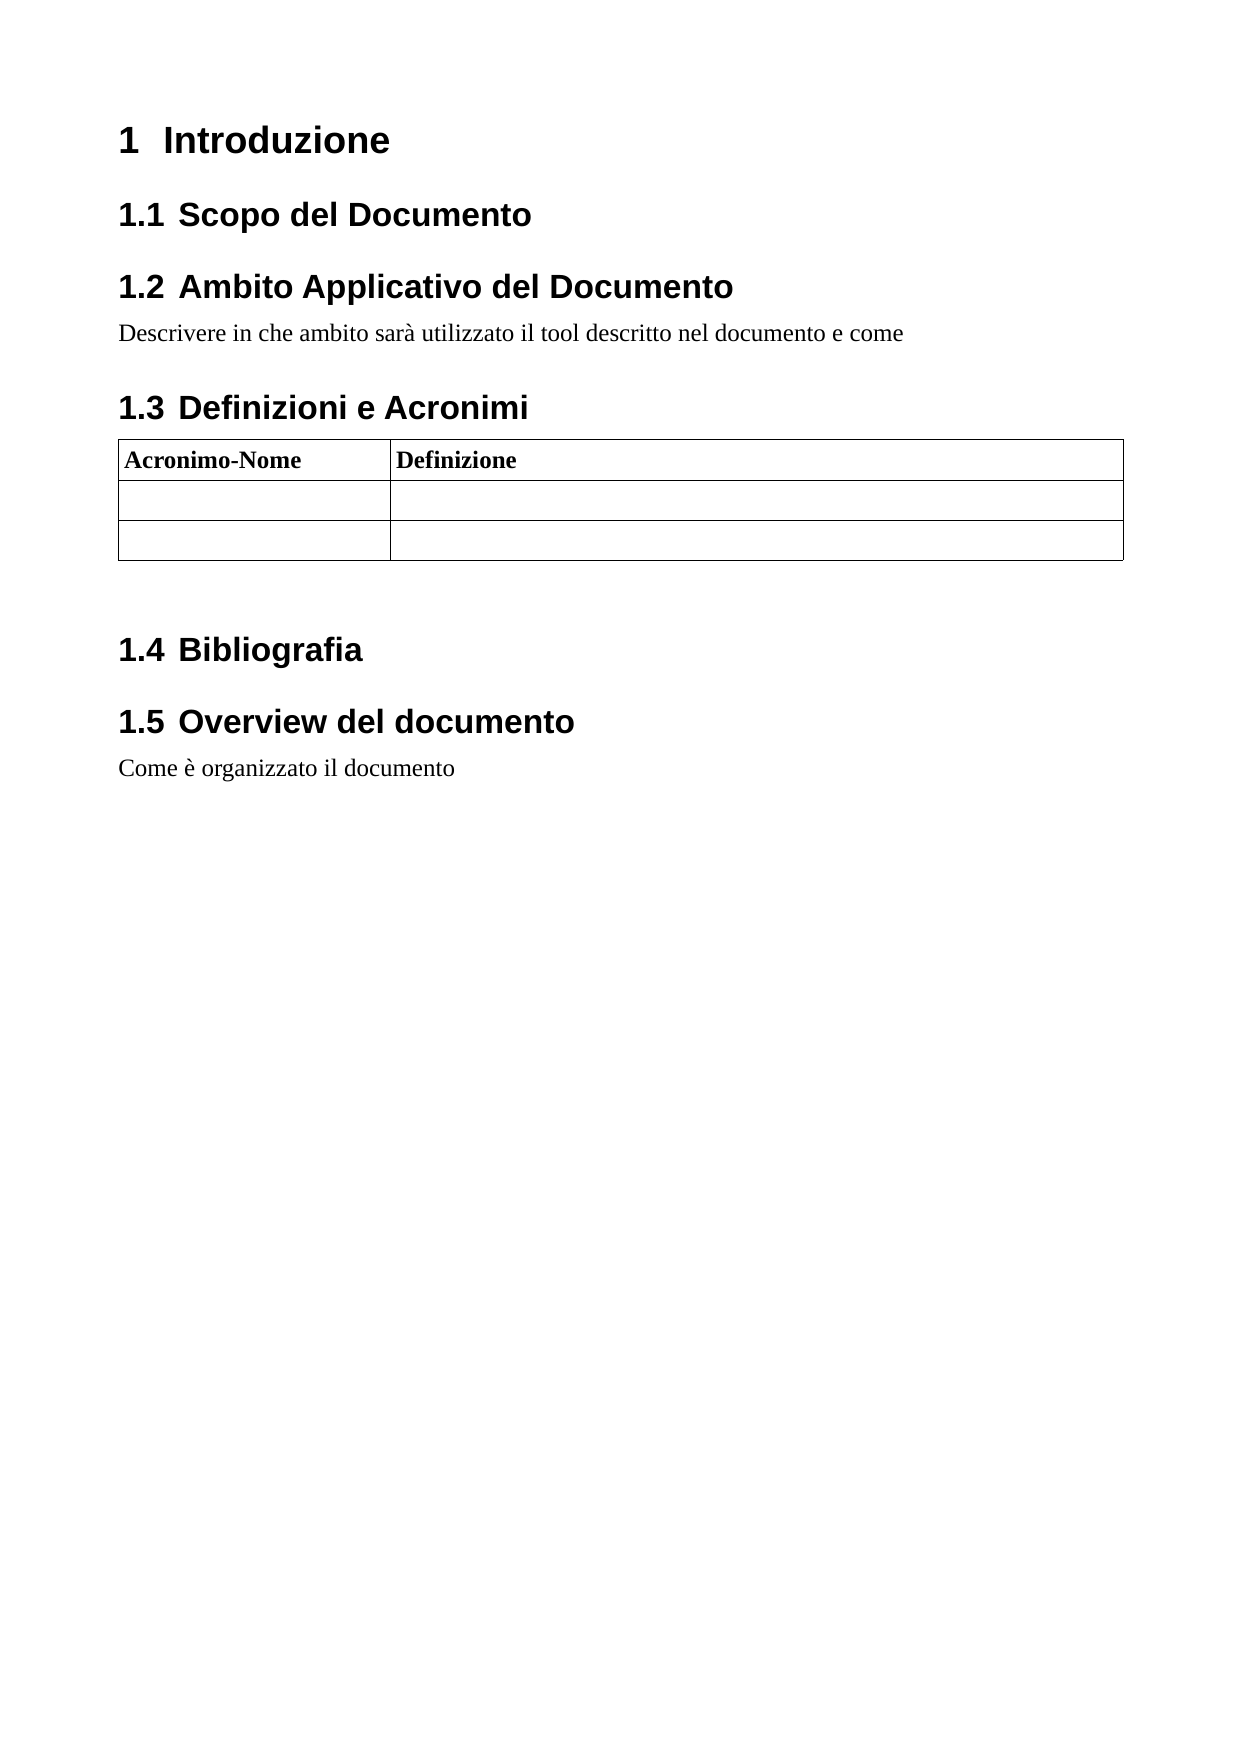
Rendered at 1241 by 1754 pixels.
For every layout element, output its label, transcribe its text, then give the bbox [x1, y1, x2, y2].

table_cell [119, 481, 390, 520]
table_header Acronimo-Nome [119, 440, 390, 479]
table_cell [119, 521, 390, 560]
table_cell [391, 481, 1123, 520]
subtitle Overview del documento [118, 702, 1122, 741]
subtitle Ambito Applicativo del Documento [118, 267, 1122, 306]
table_cell [391, 521, 1123, 560]
table_header Definizione [391, 440, 1123, 479]
text Come è organizzato il documento [118, 753, 1122, 782]
text Descrivere in che ambito sarà utilizzato il tool descritto nel documento e come [118, 318, 1122, 347]
subtitle Definizioni e Acronimi [118, 388, 1122, 427]
subtitle Scopo del Documento [118, 195, 1122, 234]
subtitle Bibliografia [118, 630, 1122, 669]
subtitle Introduzione [118, 118, 1122, 162]
